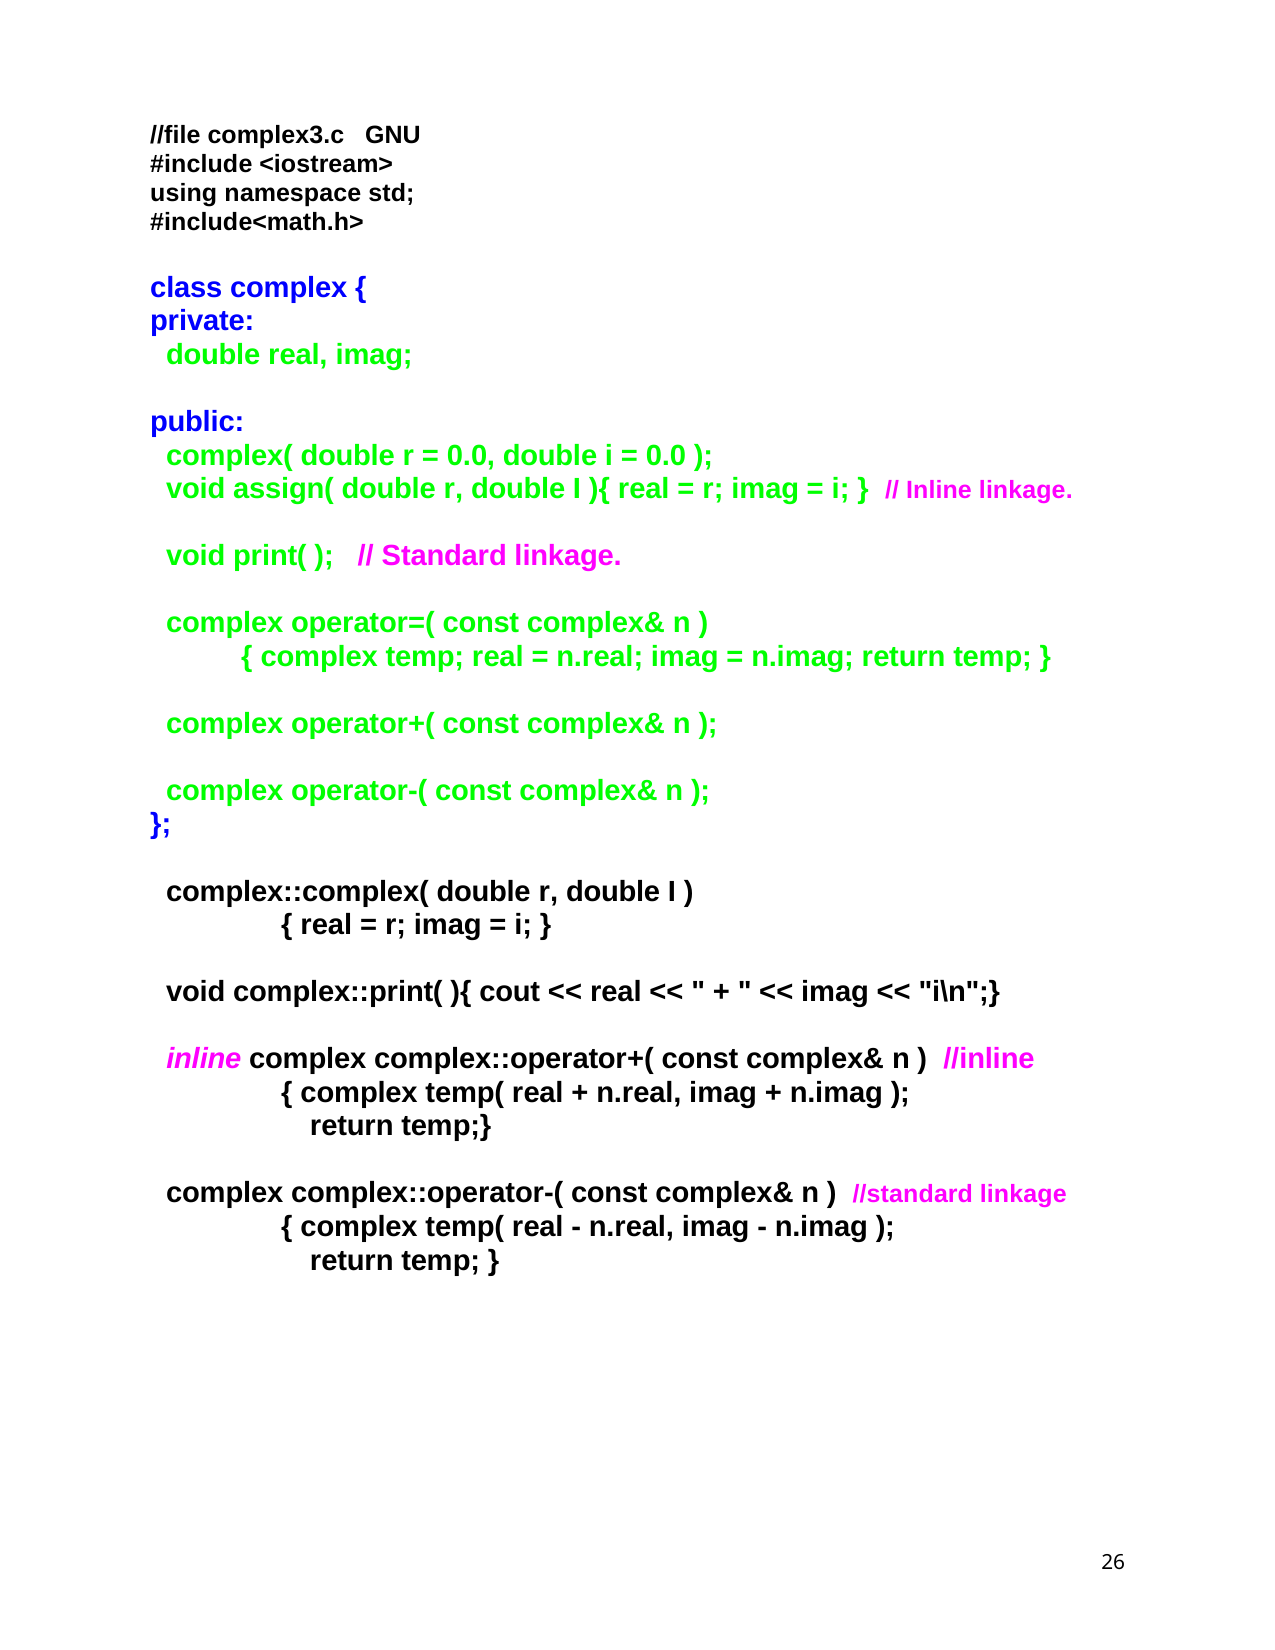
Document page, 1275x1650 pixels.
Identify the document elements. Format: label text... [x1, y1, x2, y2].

text { complex temp; real = n.real; imag = n.imag; return temp; } [150, 639, 1125, 672]
text class complex { [150, 270, 1125, 303]
text }; [150, 806, 1125, 840]
text complex complex::operator-( const complex& n ) //standard linkage [150, 1175, 1125, 1209]
text return temp; } [150, 1242, 1125, 1276]
text { real = r; imag = i; } [150, 907, 1125, 941]
text complex::complex( double r, double I ) [150, 873, 1125, 907]
text complex operator=( const complex& n ) [150, 605, 1125, 639]
text void complex::print( ){ cout << real << " + " << imag << "i\n";} [150, 974, 1125, 1008]
text private: [150, 303, 1125, 337]
text using namespace std; [150, 178, 1125, 207]
text double real, imag; [150, 337, 1125, 370]
text #include <iostream> [150, 149, 1125, 178]
text void print( ); // Standard linkage. [150, 538, 1125, 572]
text { complex temp( real + n.real, imag + n.imag ); [150, 1075, 1125, 1108]
text complex operator-( const complex& n ); [150, 773, 1125, 806]
text return temp;} [150, 1108, 1125, 1142]
text { complex temp( real - n.real, imag - n.imag ); [150, 1209, 1125, 1242]
text #include<math.h> [150, 207, 1125, 236]
text //file complex3.c GNU [150, 120, 1125, 149]
text inline complex complex::operator+( const complex& n ) //inline [150, 1041, 1125, 1075]
text complex operator+( const complex& n ); [150, 706, 1125, 739]
text complex( double r = 0.0, double i = 0.0 ); [150, 437, 1125, 471]
text public: [150, 404, 1125, 437]
text void assign( double r, double I ){ real = r; imag = i; } // Inline linkage. [150, 471, 1125, 504]
